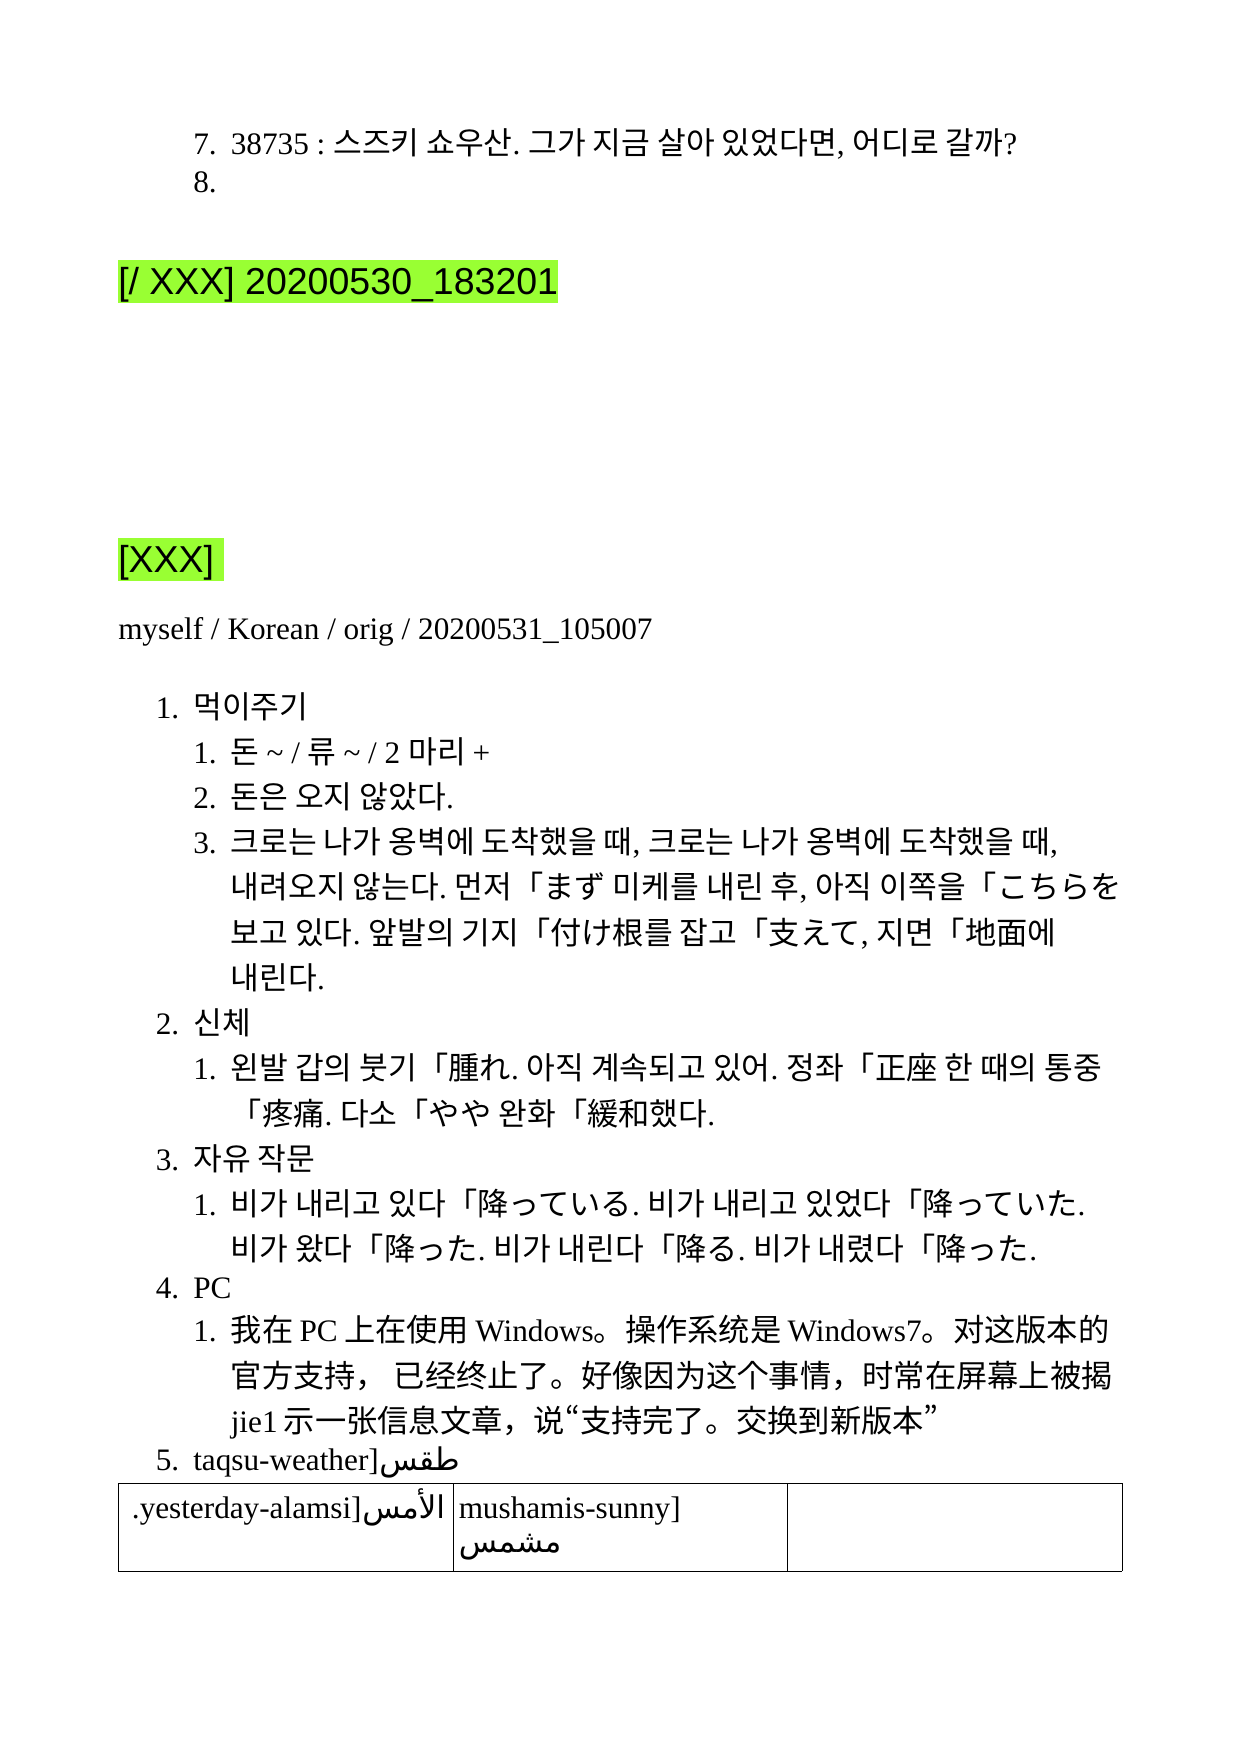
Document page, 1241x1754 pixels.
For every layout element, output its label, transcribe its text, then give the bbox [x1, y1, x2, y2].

list 돈은 오지 않았다. [193, 772, 1122, 817]
table_header [788, 1484, 1122, 1571]
list PC [156, 1269, 1122, 1306]
list 38735 : 스즈키 쇼우산. 그가 지금 살아 있었다면, 어디로 갈까? [193, 118, 1122, 163]
text [XXX] [118, 538, 1122, 581]
list 비가 내리고 있다「降っている. 비가 내리고 있었다「降っていた. 비가 왔다「降った. 비가 내린다「降る. 비가 내렸다「降った. [193, 1179, 1122, 1269]
list 돈 ~ / 류 ~ / 2 마리 + [193, 727, 1122, 772]
list 我在PC上在使用Windows。操作系统是Windows7。对这版本的官方支持， 已经终止了。好像因为这个事情，时常在屏幕上被揭jie1示一张信息文章，说“支持完了。交换到新版本” [193, 1306, 1122, 1441]
text myself / Korean / orig / 20200531_105007 [118, 610, 1122, 646]
list 자유 작문 [156, 1134, 1122, 1179]
list 먹이주기 [156, 682, 1122, 727]
list 신체 [156, 998, 1122, 1043]
list 왼발 갑의 붓기「腫れ. 아직 계속되고 있어. 정좌「正座 한 때의 통중「疼痛. 다소「やや 완화「緩和했다. [193, 1043, 1122, 1134]
table_header mushamis-sunny]مشمس [454, 1484, 787, 1571]
table_header .yesterday-alamsi]الأمس [119, 1484, 453, 1571]
list taqsu-weather]طقس [156, 1441, 1122, 1483]
list 크로는 나가 옹벽에 도착했을 때, 크로는 나가 옹벽에 도착했을 때, 내려오지 않는다. 먼저「まず 미케를 내린 후, 아직 이쪽을「こちらを 보고 있다. 앞발의 기지「付け根를 잡고「支えて, 지면「地面에 내린다. [193, 817, 1122, 998]
text [/ XXX] 20200530_183201 [118, 259, 1122, 303]
